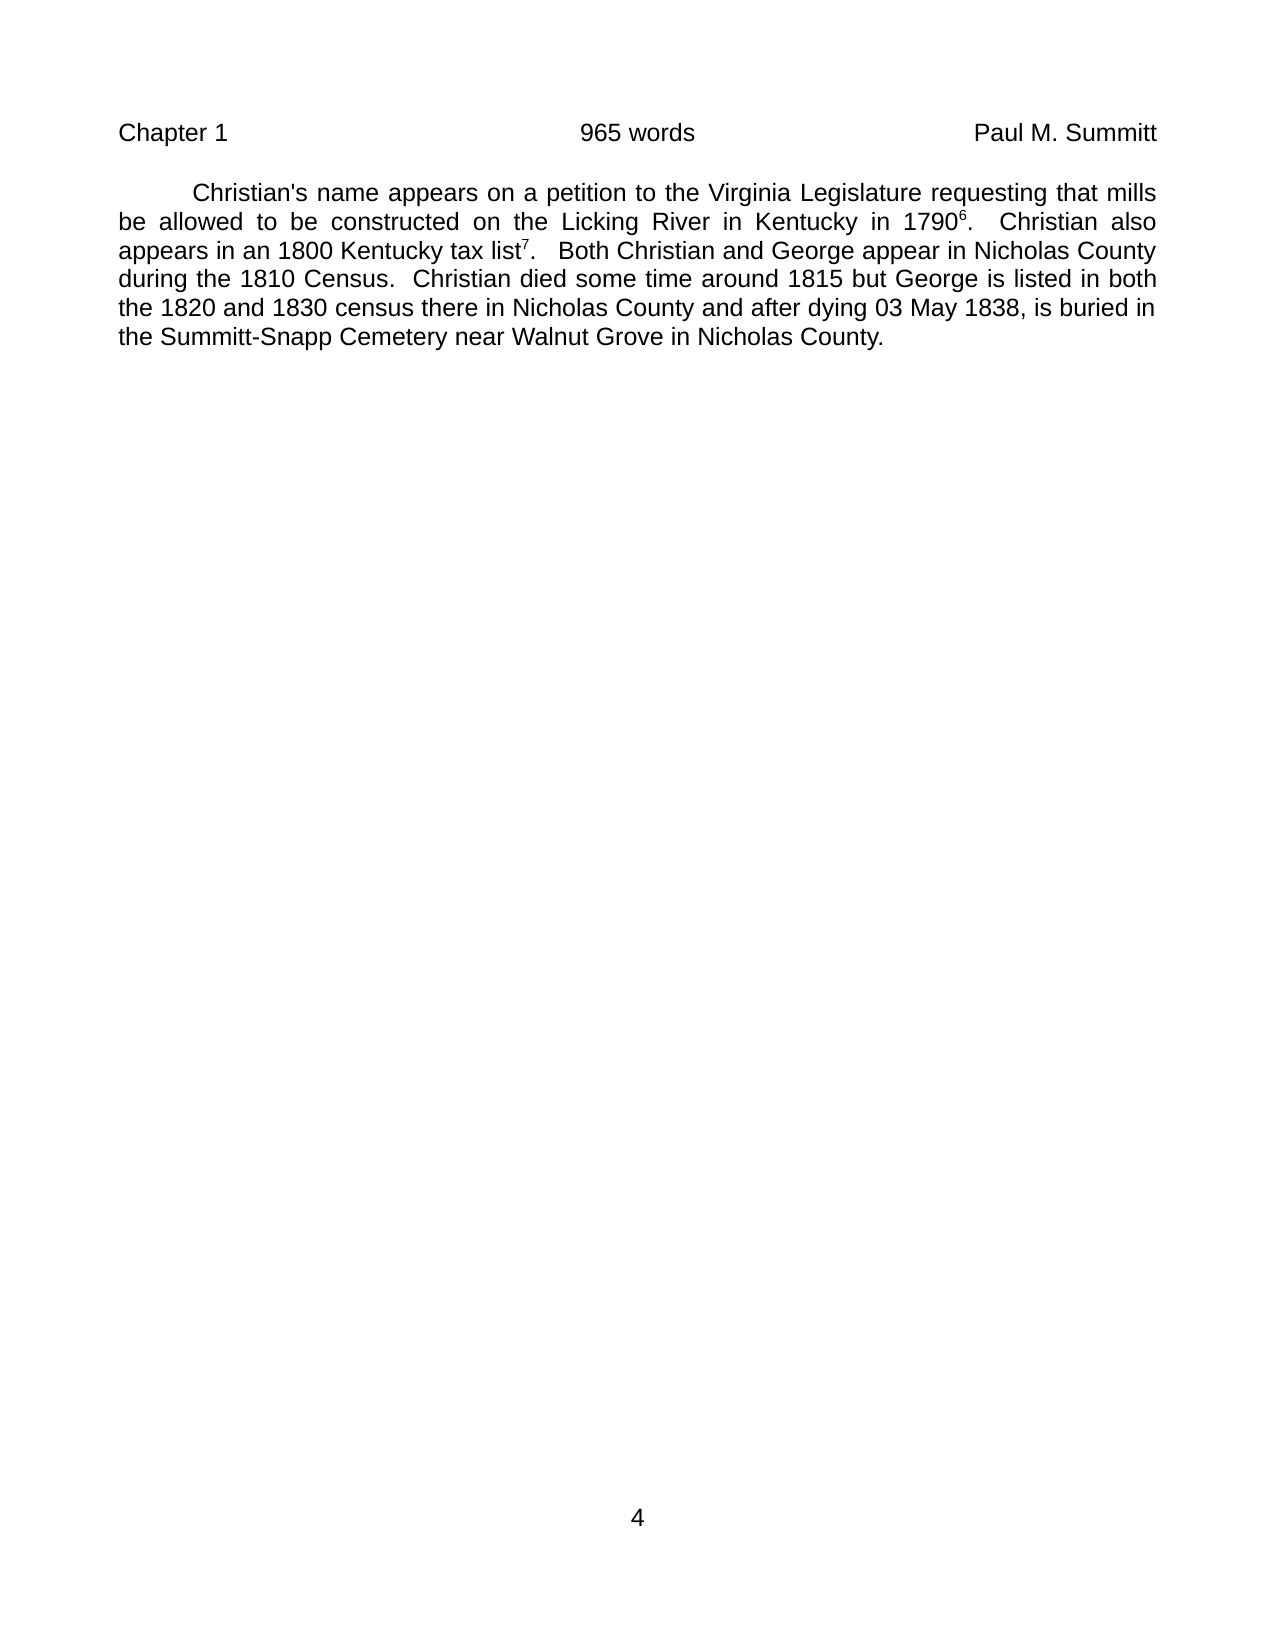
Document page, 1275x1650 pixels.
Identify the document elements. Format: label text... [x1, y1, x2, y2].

text Christian's name appears on a petition to the Virginia Legislature requesting that mills be allowed to be constructed on the Licking River in Kentucky in 17906. Christian also appears in an 1800 Kentucky tax list7. Both Christian and George appear in Nicholas County during the 1810 Census. Christian died some time around 1815 but George is listed in both the 1820 and 1830 census there in Nicholas County and after dying 03 May 1838, is buried in the Summitt-Snapp Cemetery near Walnut Grove in Nicholas County. [118, 178, 1157, 351]
